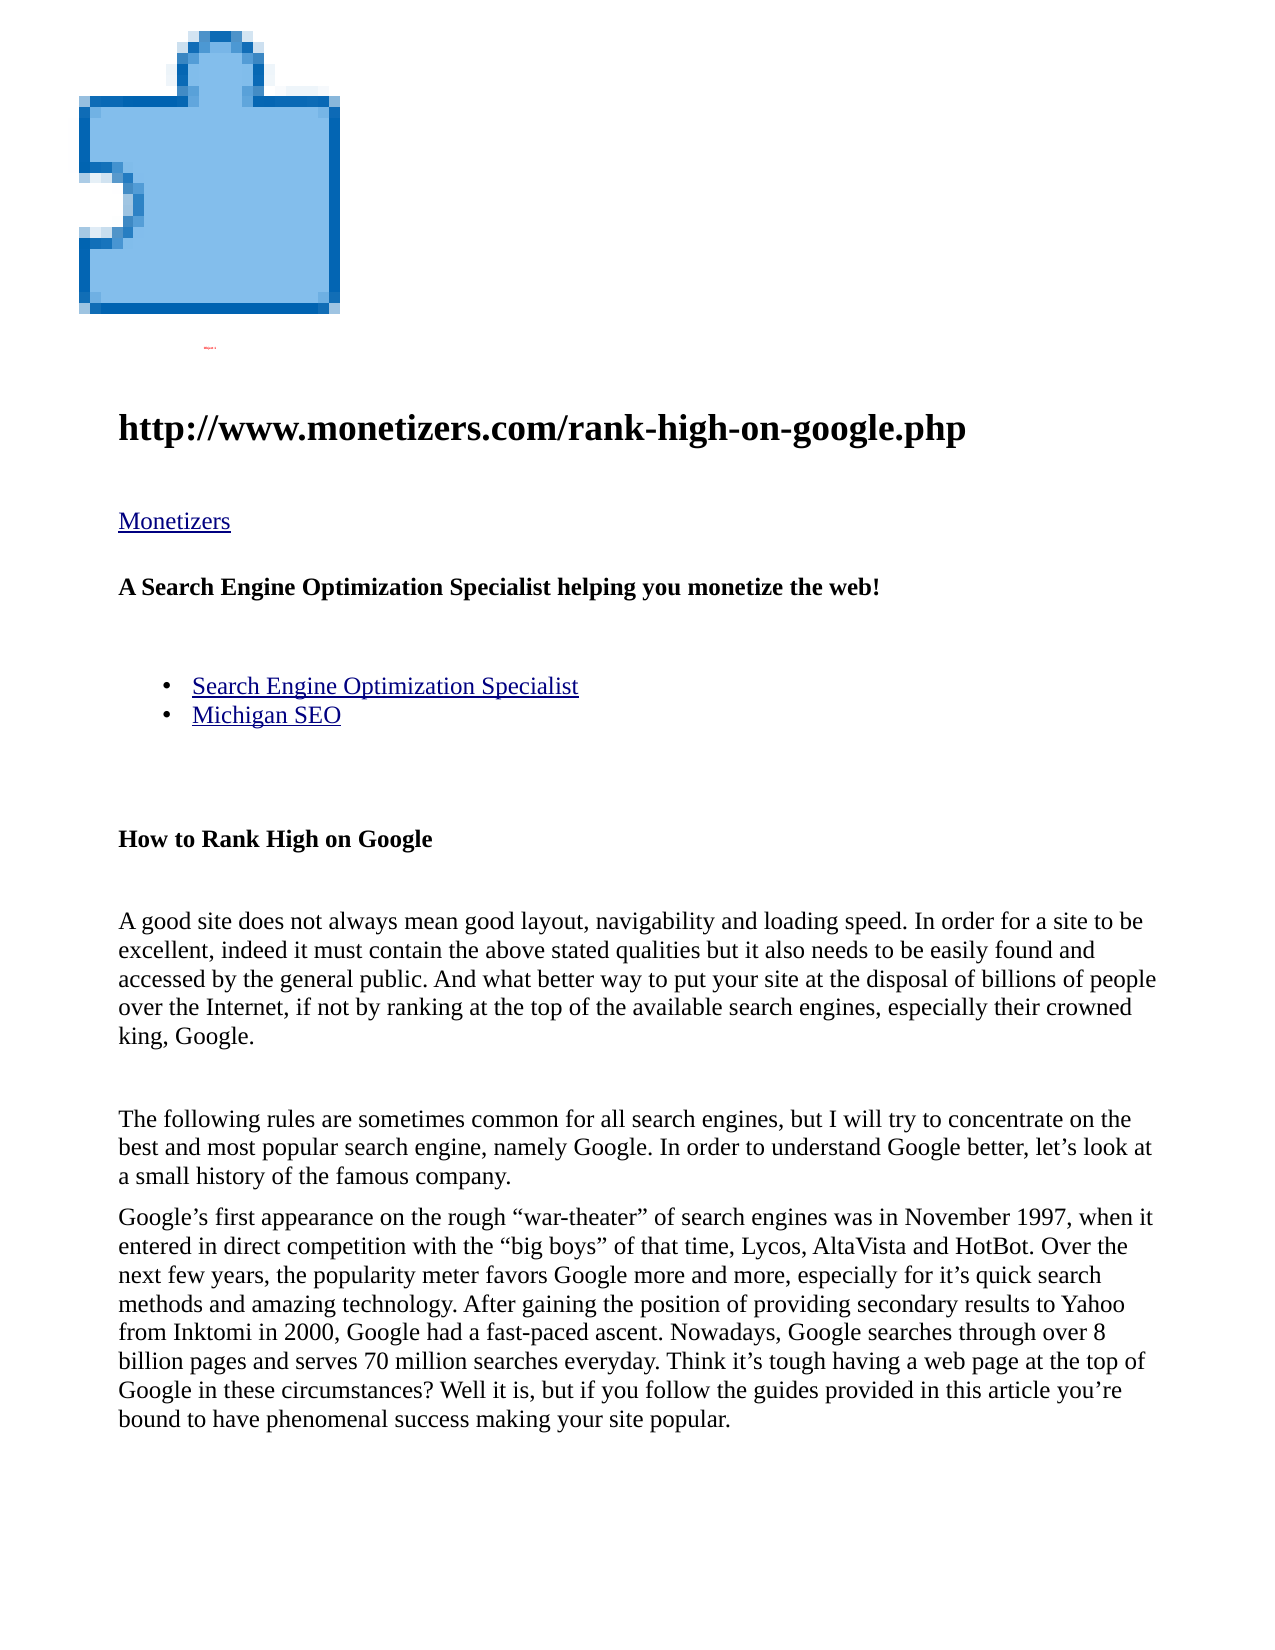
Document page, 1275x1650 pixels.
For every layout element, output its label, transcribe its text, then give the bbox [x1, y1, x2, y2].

text http://www.monetizers.com/rank-high-on-google.php [118, 406, 1157, 449]
subtitle How to Rank High on Google [118, 824, 1157, 852]
list Search Engine Optimization Specialist [162, 671, 1157, 700]
list Michigan SEO [162, 700, 1157, 729]
text The following rules are sometimes common for all search engines, but I will try to concentrate on the best and most popular search engine, namely Google. In order to understand Google better, let’s look at a small history of the famous company. [118, 1104, 1157, 1190]
text A good site does not always mean good layout, navigability and loading speed. In order for a site to be excellent, indeed it must contain the above stated qualities but it also needs to be easily found and accessed by the general public. And what better way to put your site at the disposal of billions of people over the Internet, if not by ranking at the top of the available search engines, especially their crowned king, Google. [118, 906, 1157, 1050]
text Monetizers [118, 506, 1157, 535]
text Google’s first appearance on the rough “war-theater” of search engines was in November 1997, when it entered in direct competition with the “big boys” of that time, Lycos, AltaVista and HotBot. Over the next few years, the popularity meter favors Google more and more, especially for it’s quick search methods and amazing technology. After gaining the position of providing secondary results to Yahoo from Inktomi in 2000, Google had a fast-paced ascent. Nowadays, Google searches through over 8 billion pages and serves 70 million searches everyday. Think it’s tough having a web page at the top of Google in these circumstances? Well it is, but if you follow the guides provided in this article you’re bound to have phenomenal success making your site popular. [118, 1202, 1157, 1432]
subtitle A Search Engine Optimization Specialist helping you monetize the web! [118, 572, 1157, 601]
